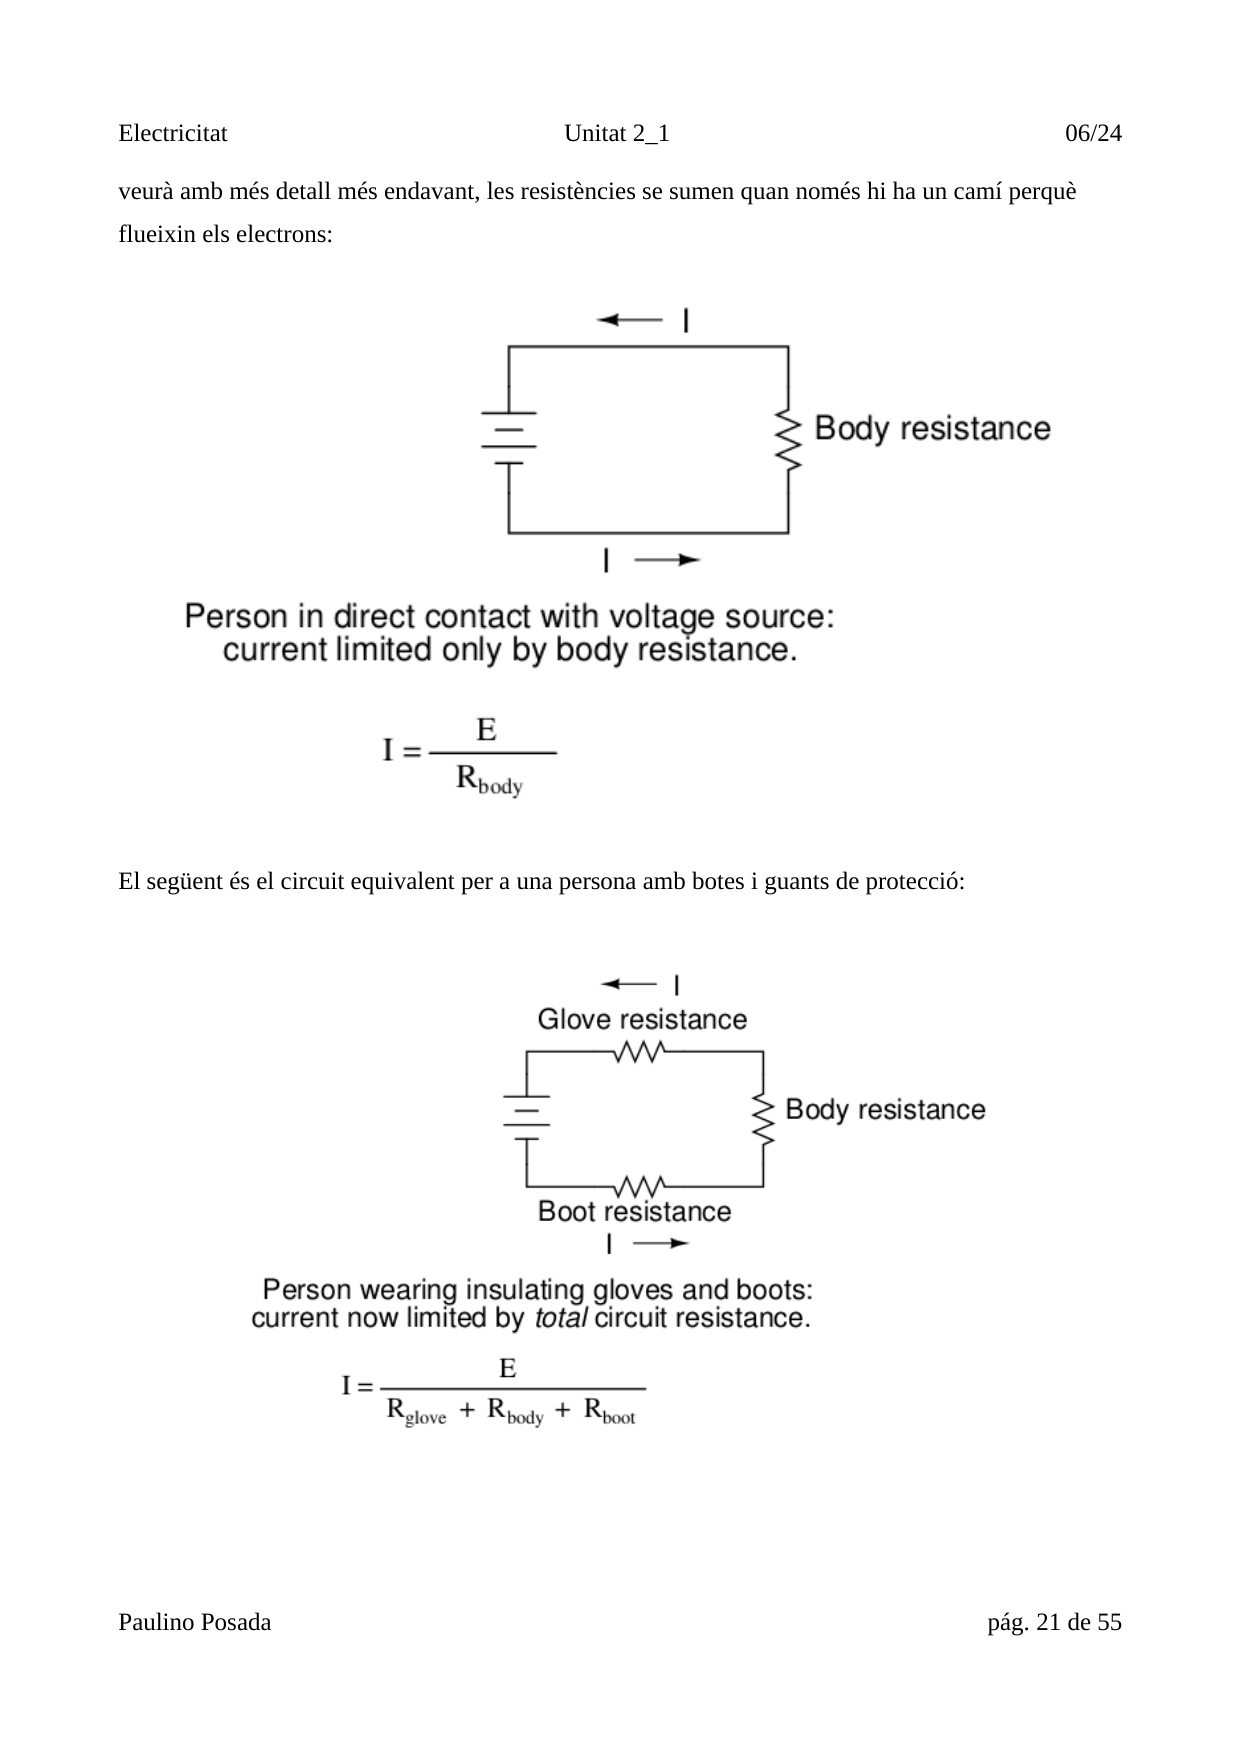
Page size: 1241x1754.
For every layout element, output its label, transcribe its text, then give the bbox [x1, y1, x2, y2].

text El següent és el circuit equivalent per a una persona amb botes i guants de protecció: [118, 866, 1122, 895]
picture [245, 952, 995, 1433]
picture [170, 289, 1071, 800]
text veurà amb més detall més endavant, les resistències se sumen quan només hi ha un camí perquè flueixin els electrons: [118, 176, 1122, 248]
